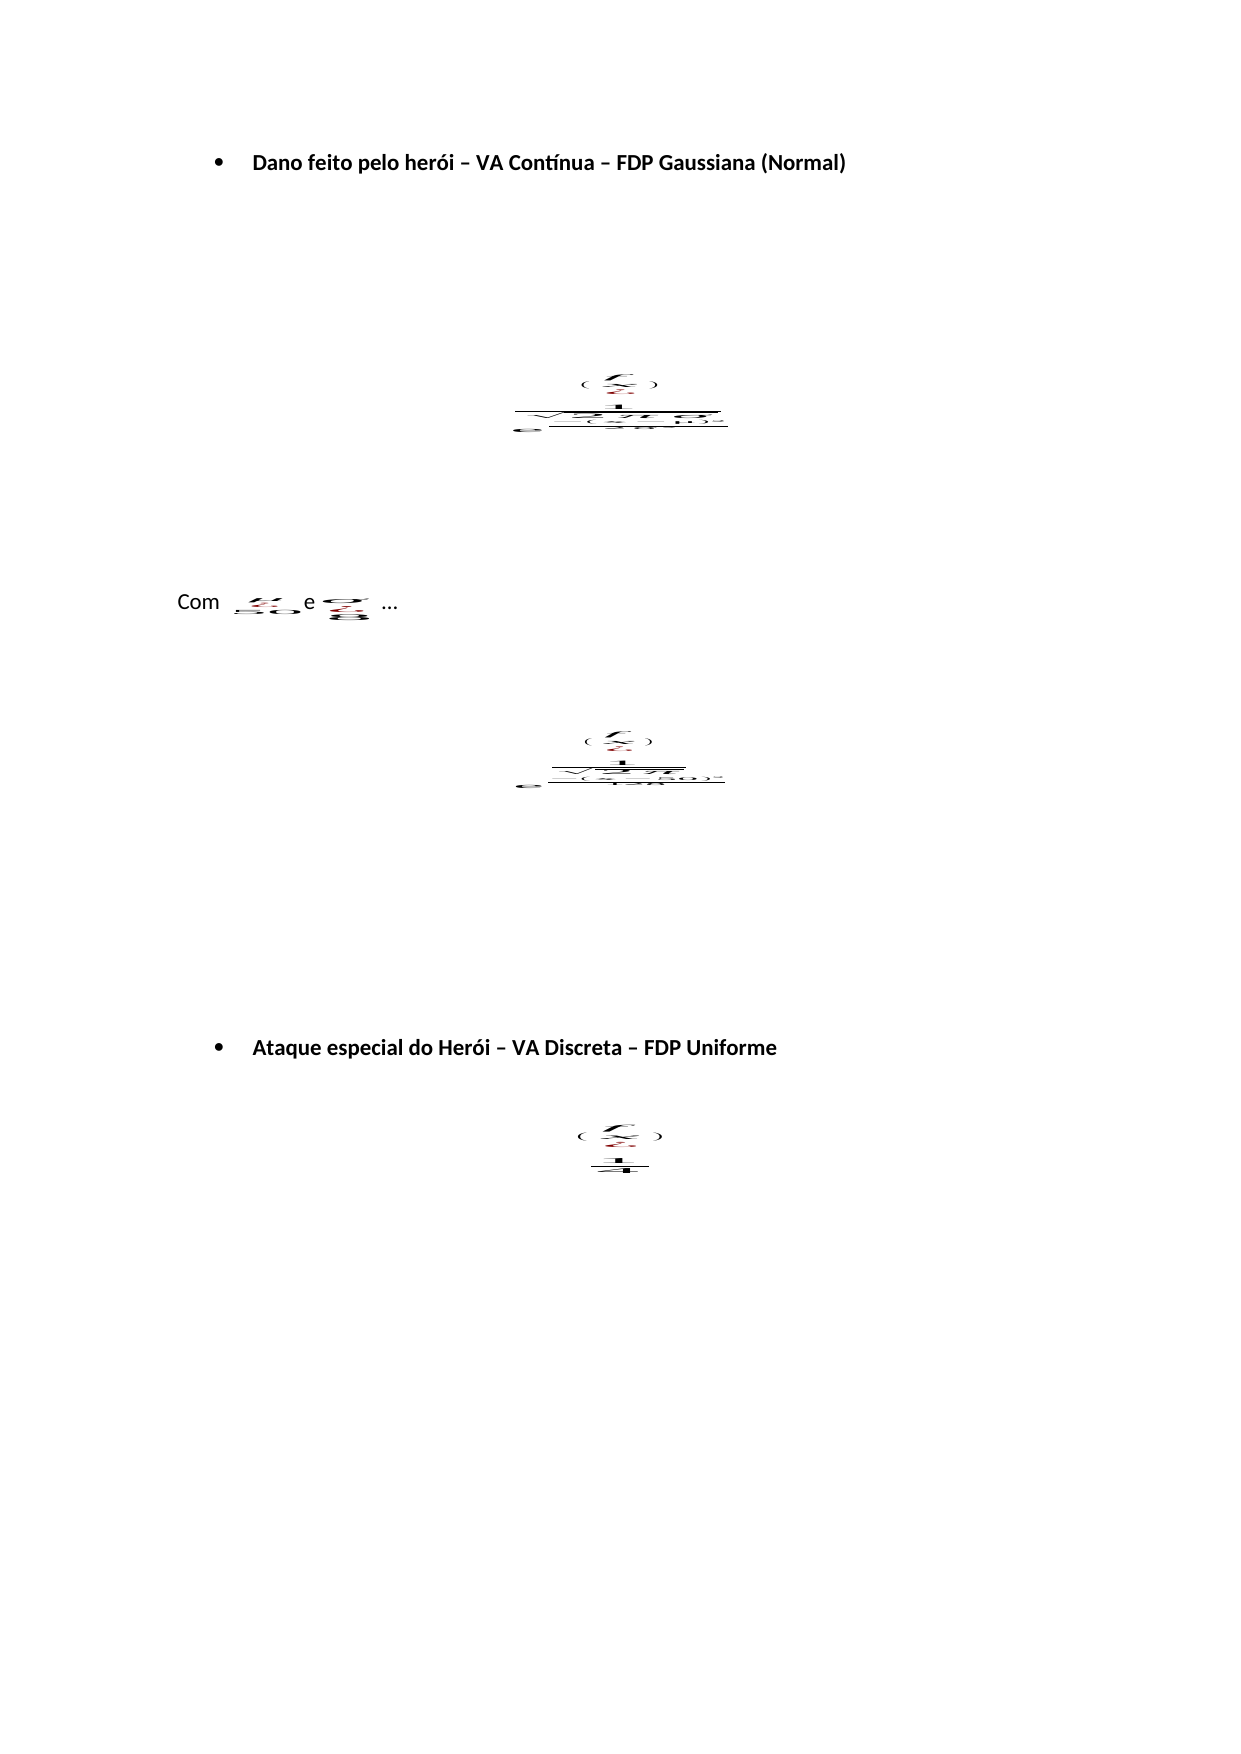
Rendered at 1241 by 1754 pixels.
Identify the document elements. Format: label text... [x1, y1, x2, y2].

text Com e … [177, 587, 1063, 623]
list Ataque especial do Herói – VA Discreta – FDP Uniforme [215, 1033, 1063, 1061]
list Dano feito pelo herói – VA Contínua – FDP Gaussiana (Normal) [215, 148, 1063, 176]
